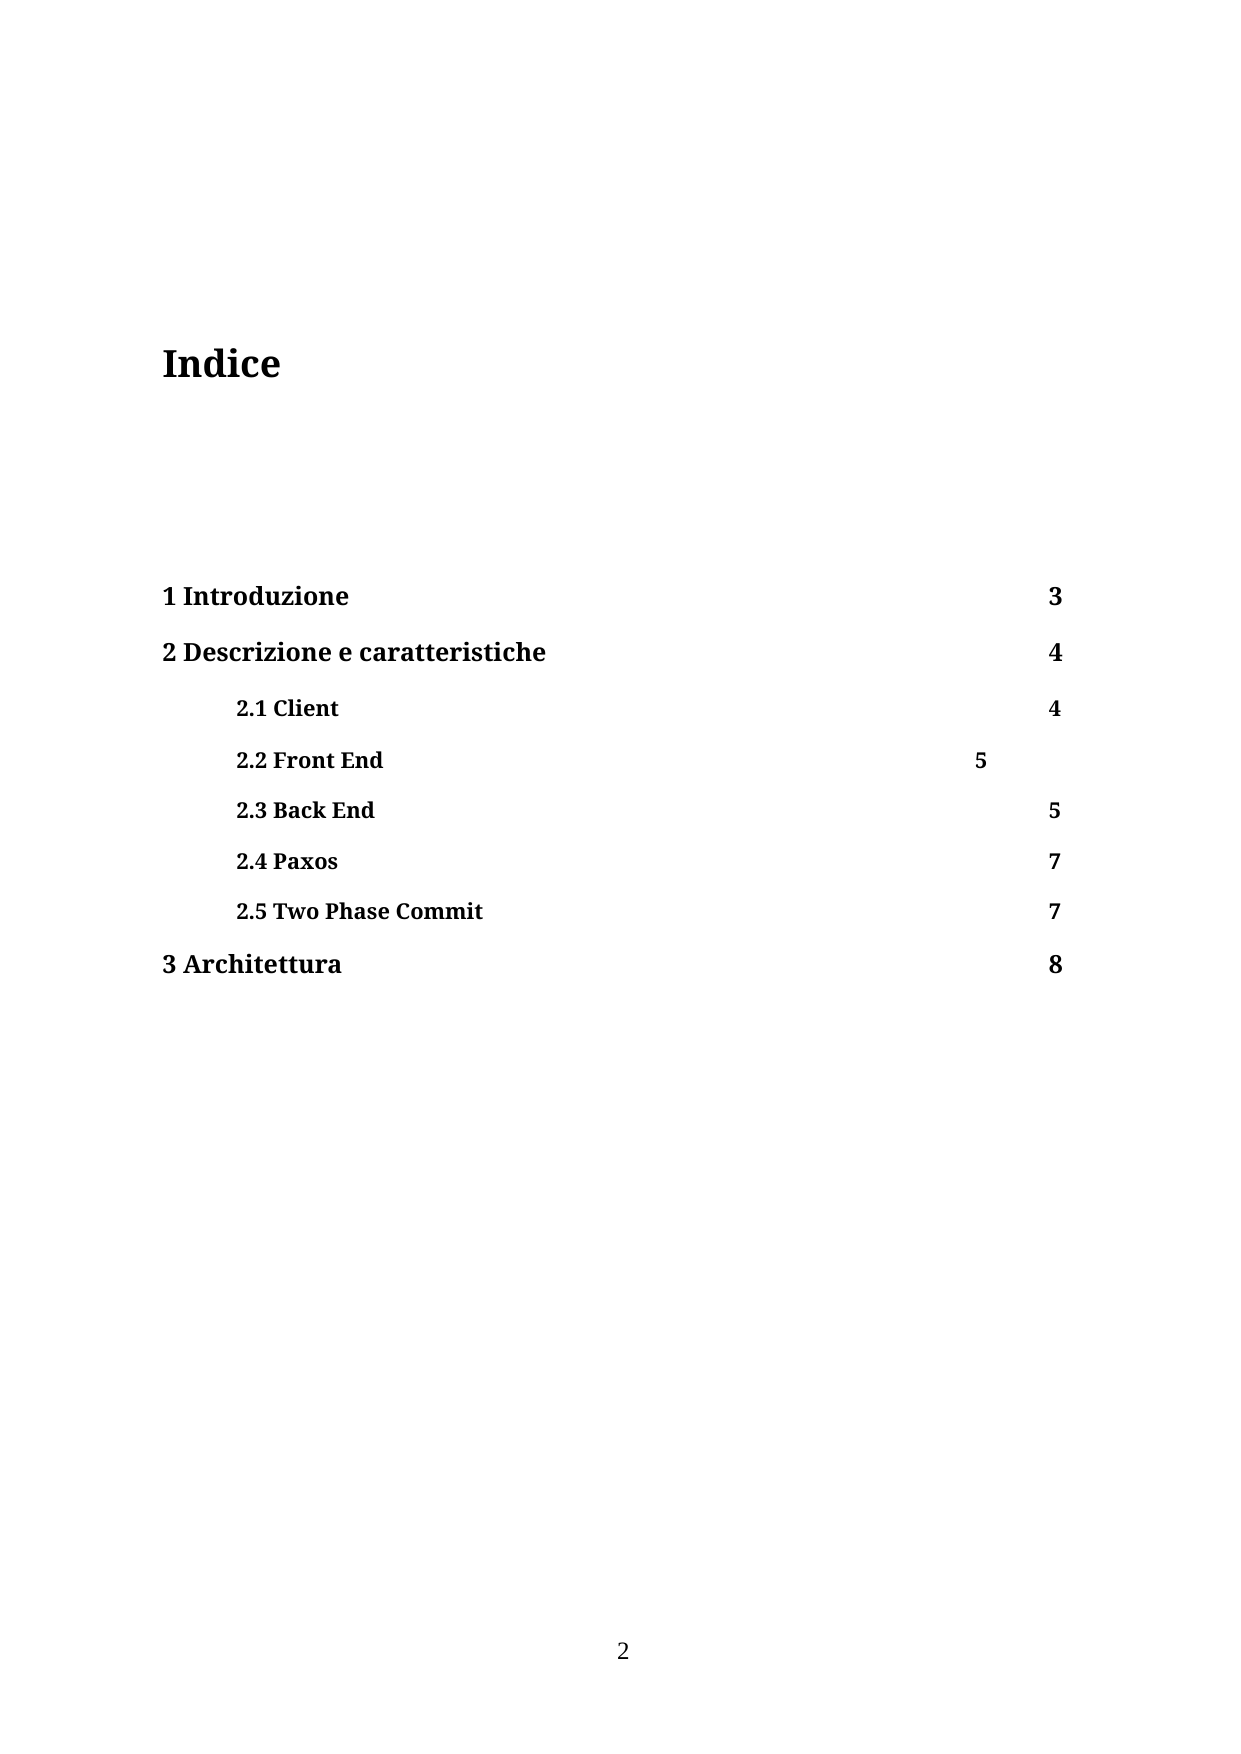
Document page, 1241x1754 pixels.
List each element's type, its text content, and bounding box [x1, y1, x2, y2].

text 2.3 Back End 5 [162, 796, 1084, 825]
text 2.5 Two Phase Commit 7 [162, 896, 1084, 926]
text 2.2 Front End 5 [162, 745, 1084, 775]
text 1 Introduzione 3 [162, 579, 1084, 613]
title Indice [162, 337, 1084, 388]
text 2.4 Paxos 7 [162, 846, 1084, 876]
text 2.1 Client 4 [162, 690, 1084, 724]
text 3 Architettura 8 [162, 946, 1084, 981]
text 2 Descrizione e caratteristiche 4 [162, 634, 1084, 668]
